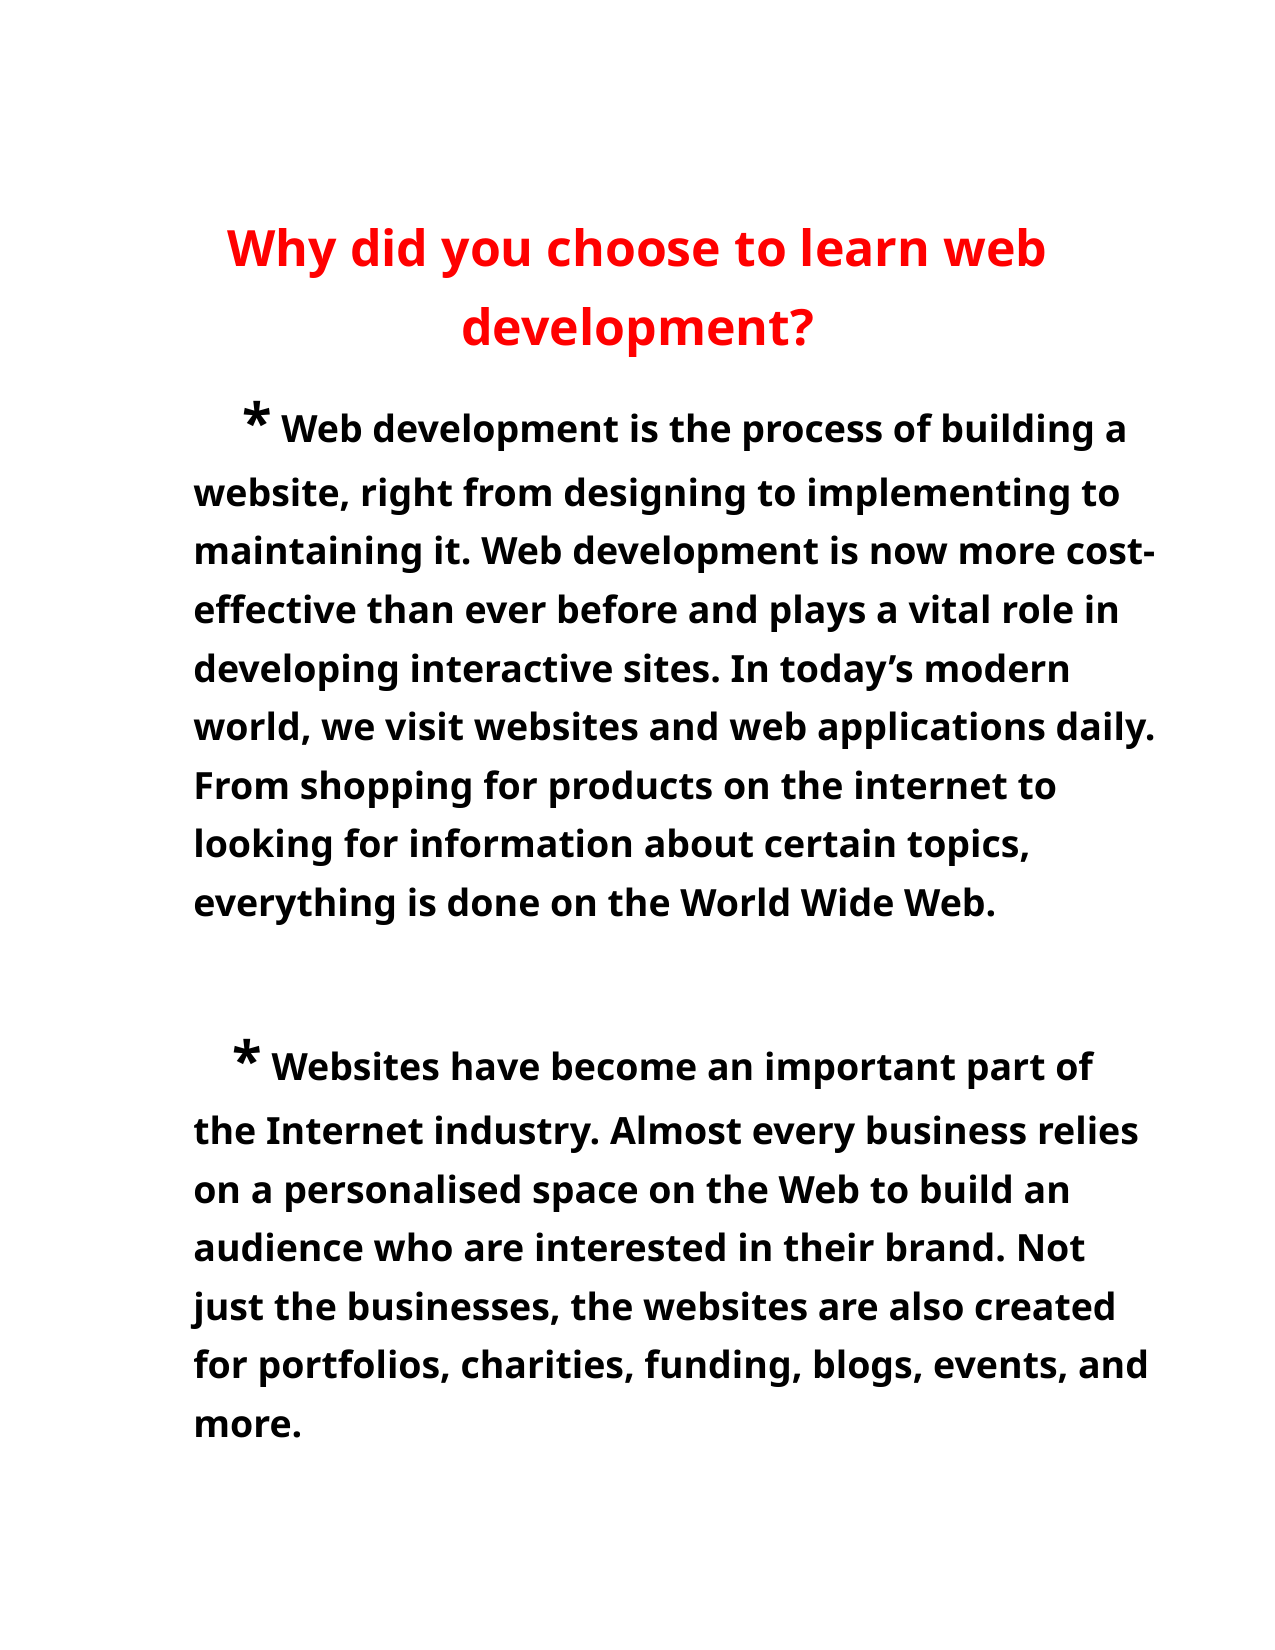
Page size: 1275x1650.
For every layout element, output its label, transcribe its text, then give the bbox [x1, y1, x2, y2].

list * Web development is the process of building a website, right from designing to implementing to maintaining it. Web development is now more cost-effective than ever before and plays a vital role in developing interactive sites. In today’s modern world, we visit websites and web applications daily. From shopping for products on the internet to looking for information about certain topics, everything is done on the World Wide Web. [156, 384, 1157, 927]
text Why did you choose to learn web development? [118, 213, 1157, 360]
list * Websites have become an important part of the Internet industry. Almost every business relies on a personalised space on the Web to build an audience who are interested in their brand. Not just the businesses, the websites are also created for portfolios, charities, funding, blogs, events, and more. [156, 1023, 1157, 1448]
